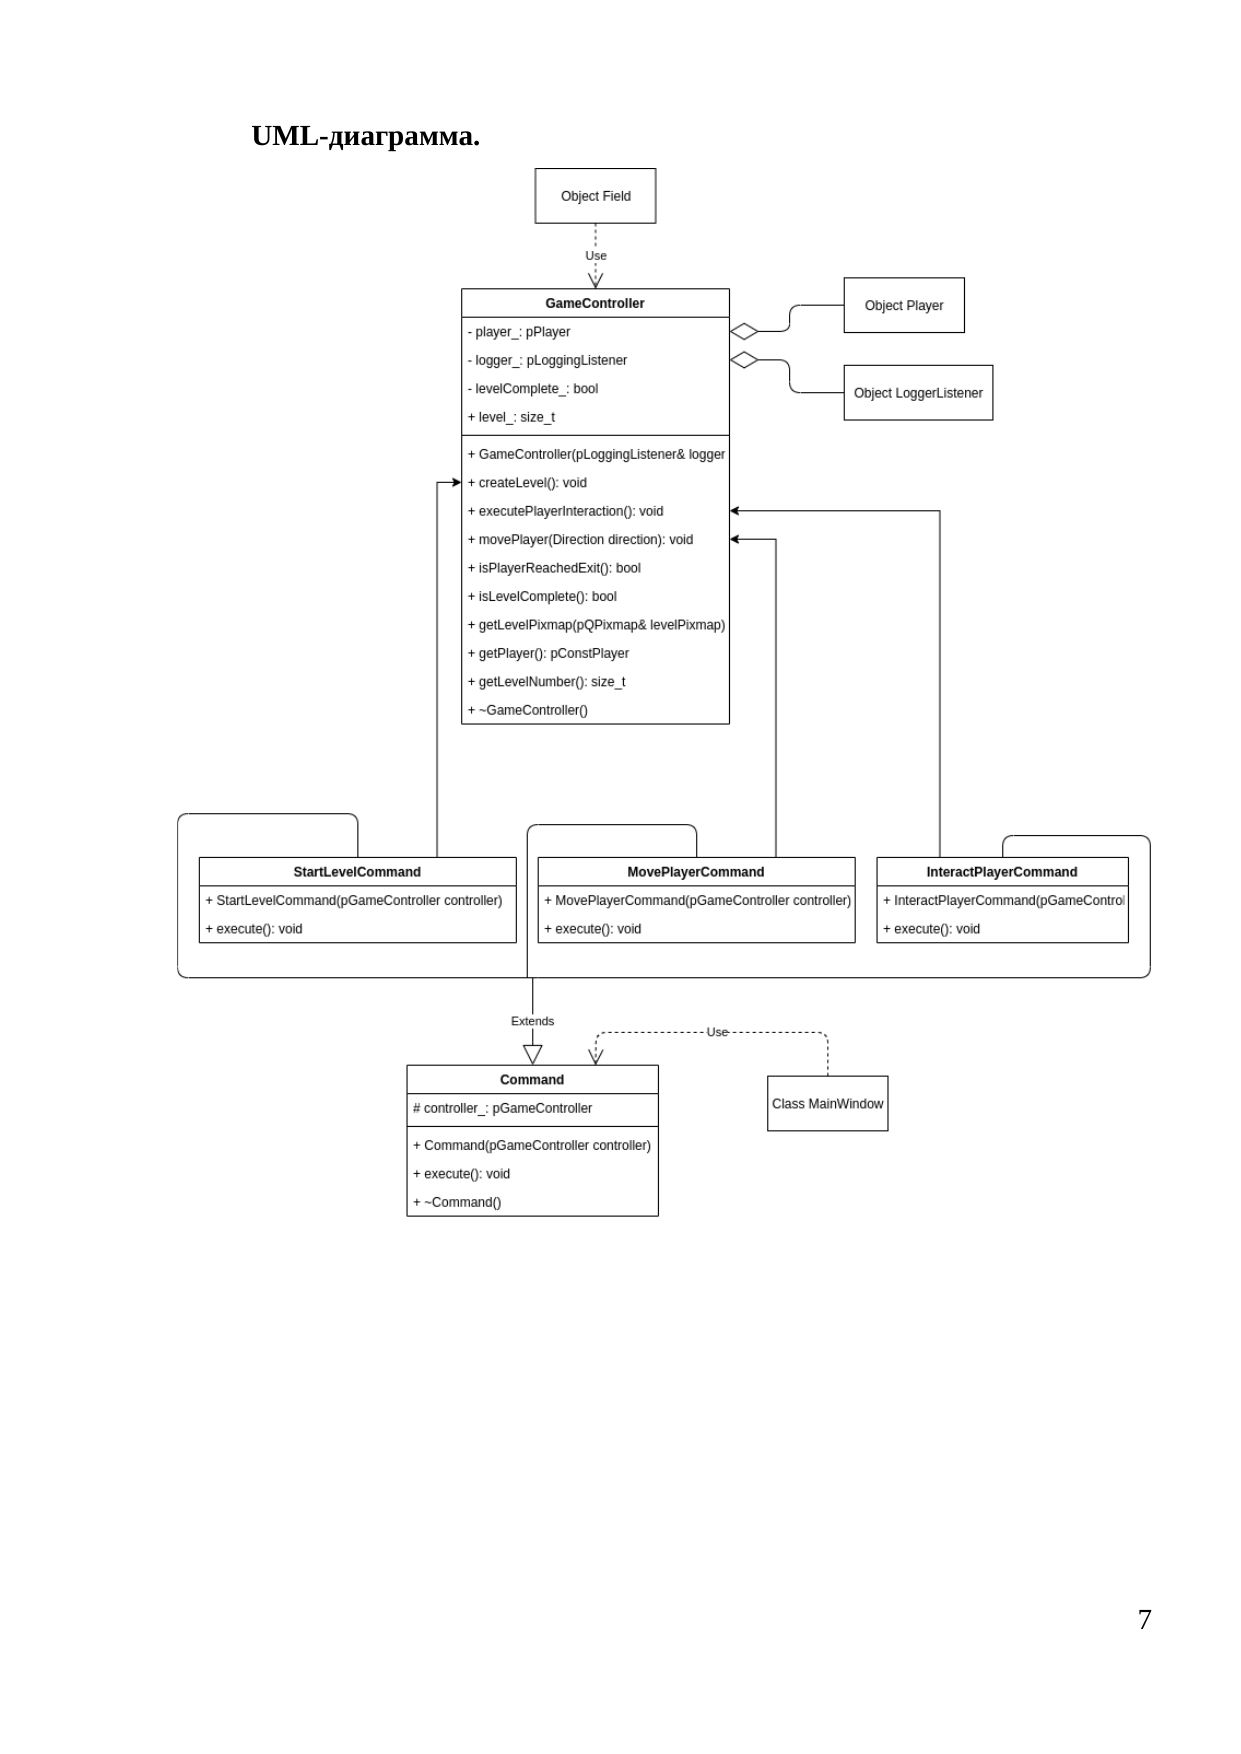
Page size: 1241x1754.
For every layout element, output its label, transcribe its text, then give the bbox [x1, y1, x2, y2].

subtitle UML-диаграмма. [177, 118, 1152, 152]
picture [177, 168, 1152, 1220]
